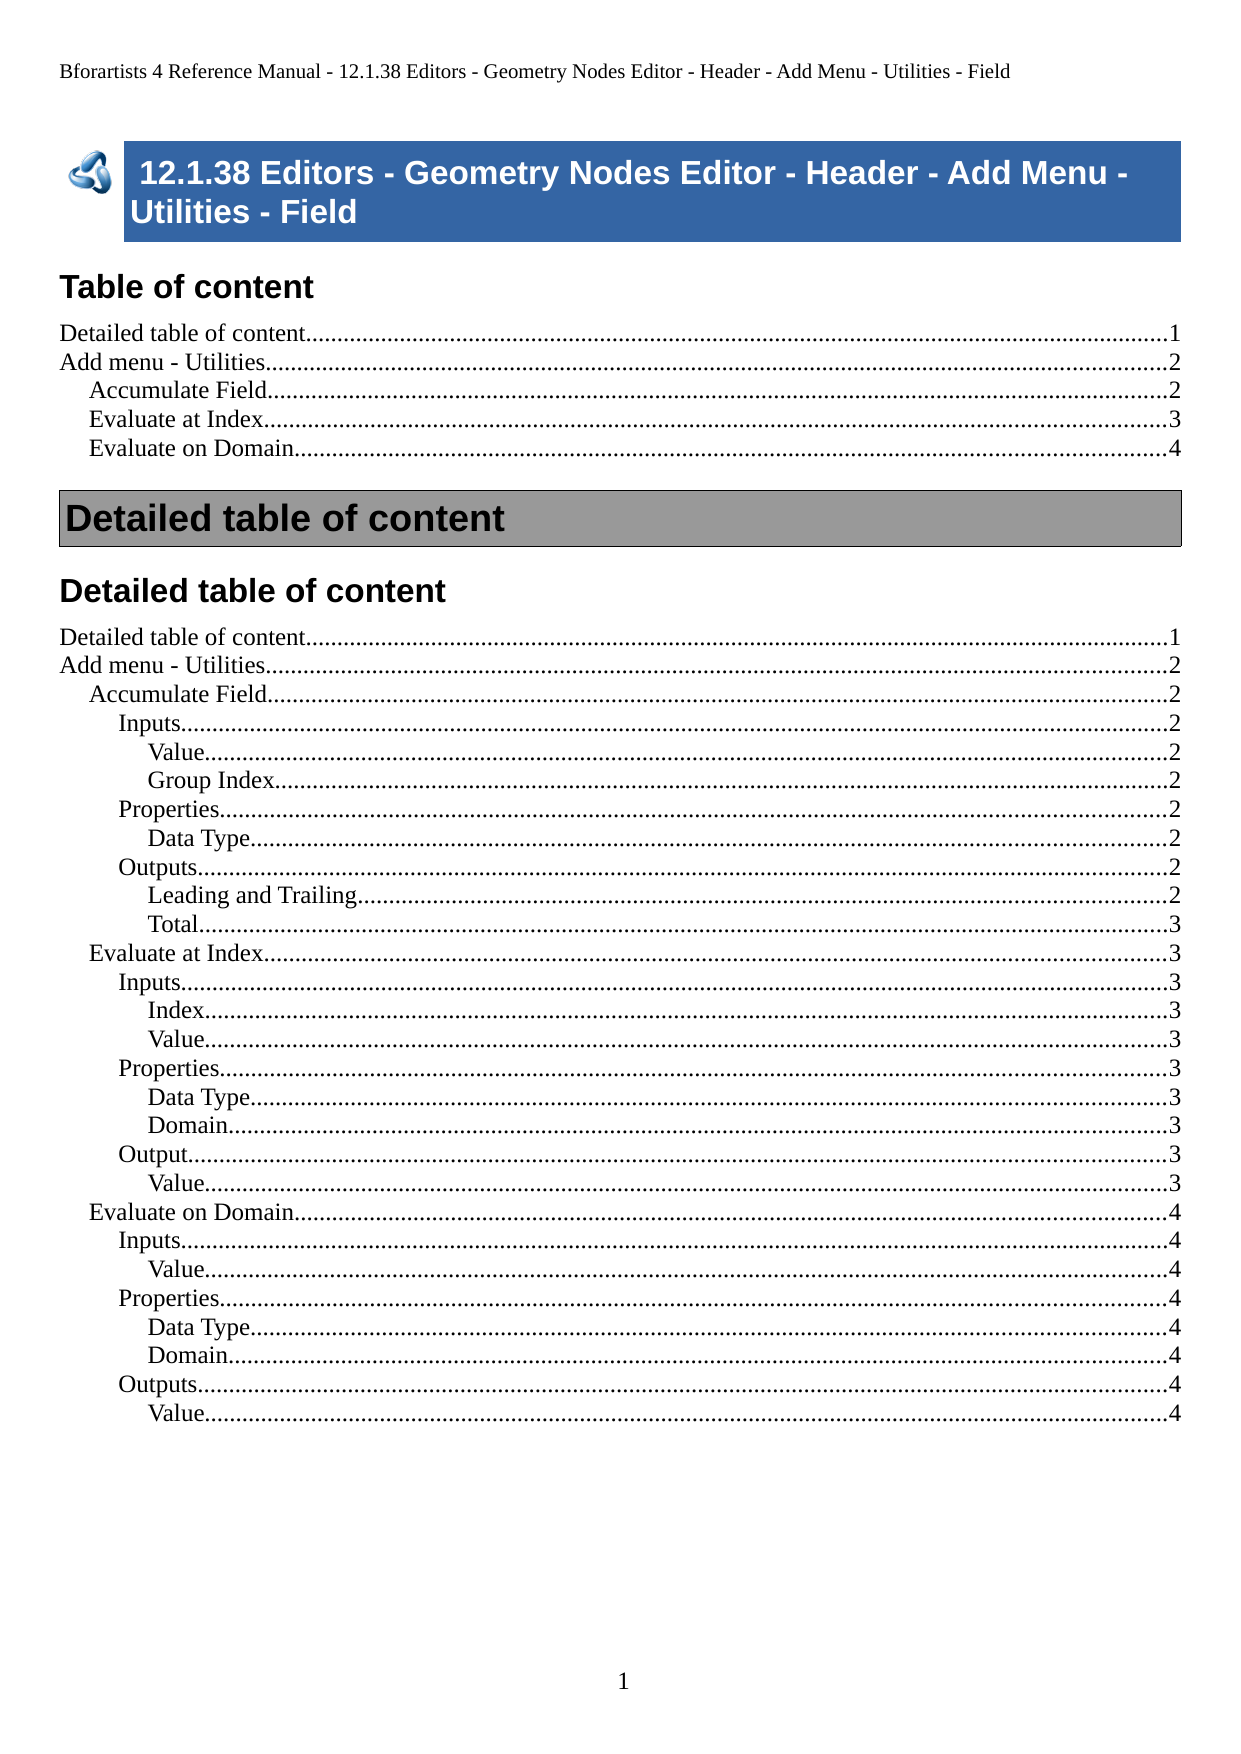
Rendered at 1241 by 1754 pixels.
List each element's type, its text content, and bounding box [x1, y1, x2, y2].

text Domain 4 [147, 1340, 1181, 1369]
text Accumulate Field 2 [88, 679, 1181, 708]
text Value 3 [147, 1024, 1181, 1053]
text Value 4 [147, 1254, 1181, 1283]
text Properties 4 [118, 1283, 1181, 1312]
text Detailed table of content 1 [59, 318, 1181, 347]
text Detailed table of content 1 [59, 622, 1181, 650]
text Output 3 [118, 1139, 1181, 1168]
text Total 3 [147, 909, 1181, 938]
table_header [59, 141, 124, 242]
text Accumulate Field 2 [88, 375, 1181, 404]
text Data Type 4 [147, 1312, 1181, 1340]
text Data Type 2 [147, 823, 1181, 852]
text Evaluate on Domain 4 [88, 1197, 1181, 1225]
text Outputs 2 [118, 852, 1181, 880]
text Leading and Trailing 2 [147, 880, 1181, 909]
subtitle Table of content [59, 267, 1181, 305]
text Index 3 [147, 995, 1181, 1024]
subtitle Detailed table of content [59, 571, 1181, 609]
text Properties 3 [118, 1053, 1181, 1082]
text Data Type 3 [147, 1082, 1181, 1110]
text Value 4 [147, 1398, 1181, 1427]
table_header 12.1.38 Editors - Geometry Nodes Editor - Header - Add Menu - Utilities - Field [124, 141, 1181, 242]
text Value 3 [147, 1168, 1181, 1197]
text Outputs 4 [118, 1369, 1181, 1398]
table_header Detailed table of content [60, 491, 1181, 546]
text Properties 2 [118, 794, 1181, 823]
text Evaluate at Index 3 [88, 938, 1181, 967]
text Add menu - Utilities 2 [59, 347, 1181, 375]
text Inputs 3 [118, 967, 1181, 995]
text Inputs 4 [118, 1225, 1181, 1254]
text Evaluate at Index 3 [88, 404, 1181, 433]
text Add menu - Utilities 2 [59, 650, 1181, 679]
text Value 2 [147, 737, 1181, 765]
text Domain 3 [147, 1110, 1181, 1139]
text Evaluate on Domain 4 [88, 433, 1181, 462]
picture [65, 147, 114, 197]
text Inputs 2 [118, 708, 1181, 737]
text Group Index 2 [147, 765, 1181, 794]
